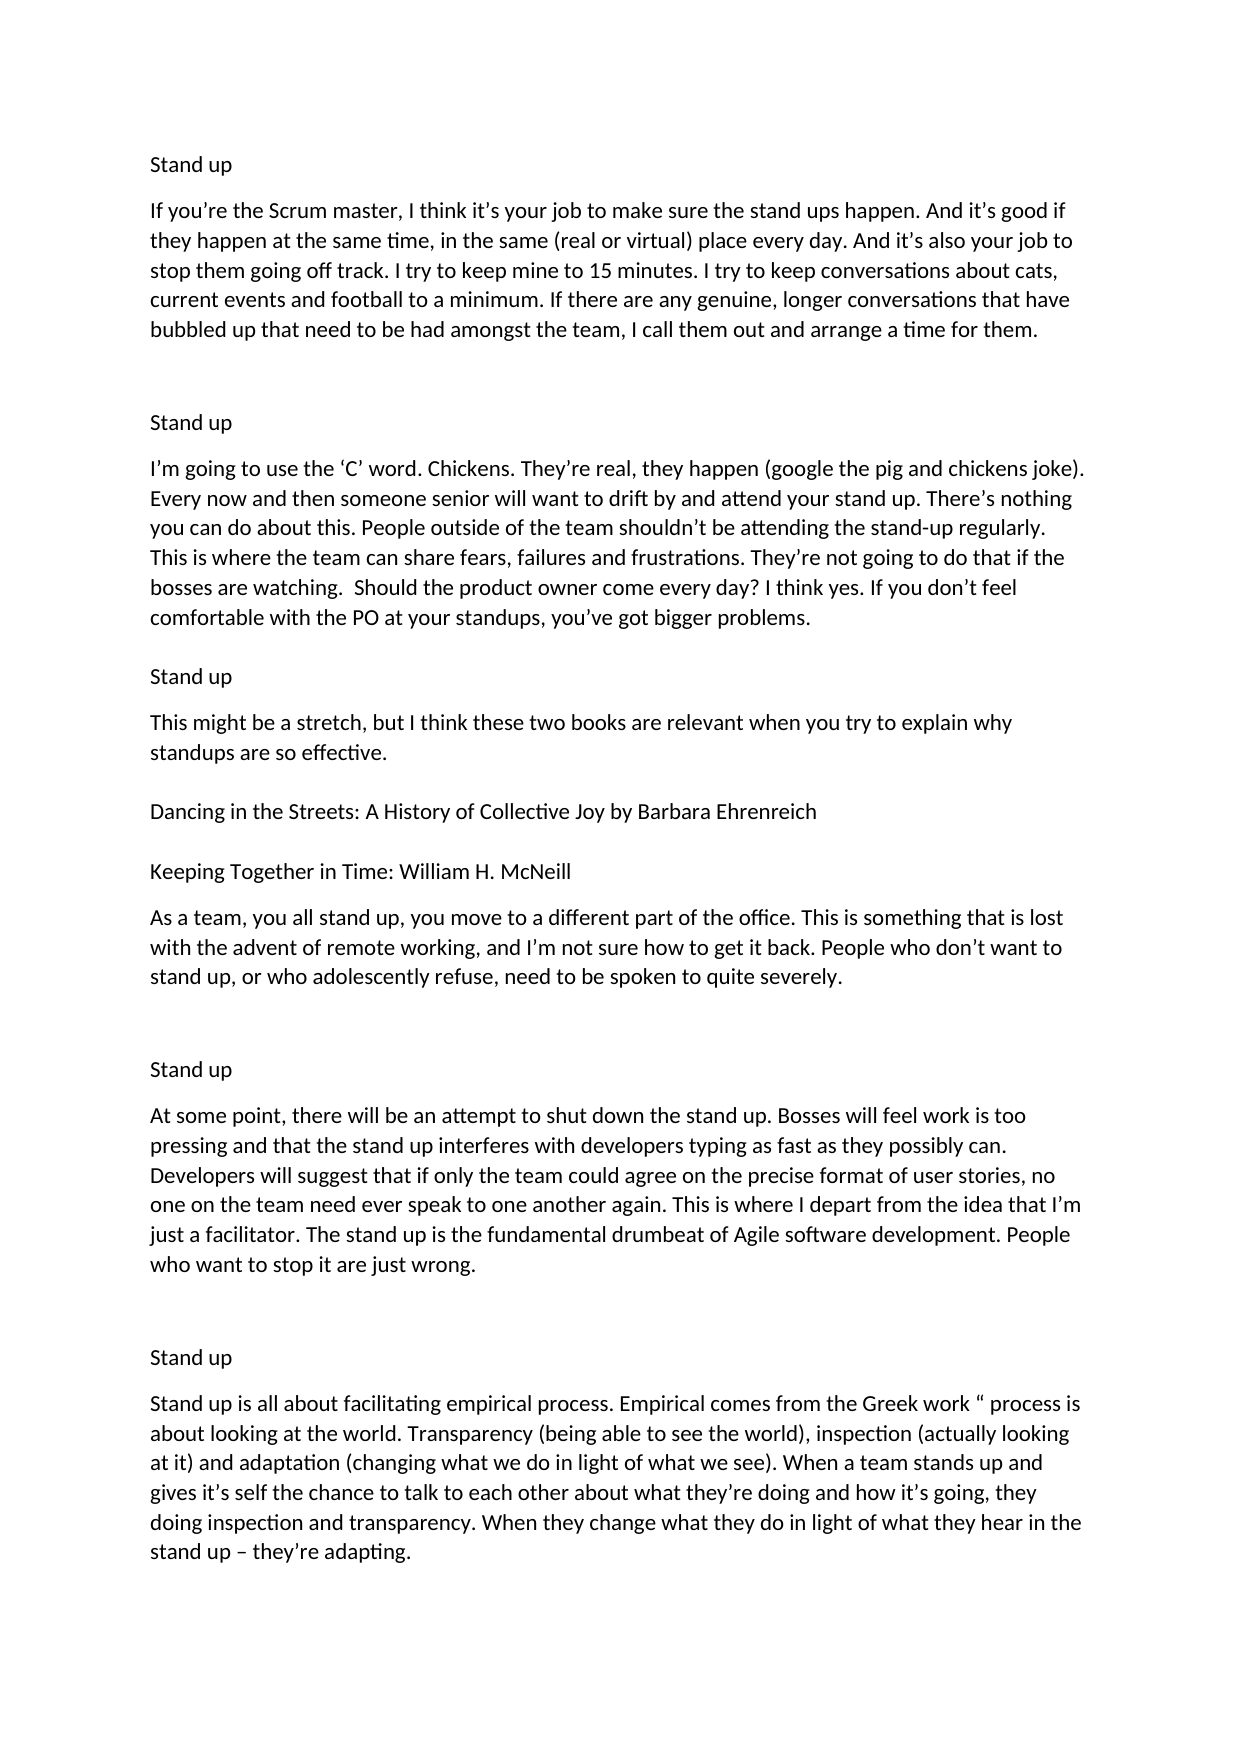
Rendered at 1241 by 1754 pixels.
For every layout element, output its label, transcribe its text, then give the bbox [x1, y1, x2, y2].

text At some point, there will be an attempt to shut down the stand up. Bosses will feel work is too pressing and that the stand up interferes with developers typing as fast as they possibly can. Developers will suggest that if only the team could agree on the precise format of user stories, no one on the team need ever speak to one another again. This is where I depart from the idea that I’m just a facilitator. The stand up is the fundamental drumbeat of Agile software development. People who want to stop it are just wrong. [150, 1102, 1090, 1278]
text This might be a stretch, but I think these two books are relevant when you try to explain why standups are so effective. Dancing in the Streets: A History of Collective Joy by Barbara Ehrenreich Keeping Together in Time: William H. McNeill [150, 708, 1090, 885]
text Stand up [150, 1343, 1090, 1371]
text Stand up [150, 150, 1090, 178]
text Stand up is all about facilitating empirical process. Empirical comes from the Greek work “ process is about looking at the world. Transparency (being able to see the world), inspection (actually looking at it) and adaptation (changing what we do in light of what we see). When a team stands up and gives it’s self the chance to talk to each other about what they’re doing and how it’s going, they doing inspection and transparency. When they change what they do in light of what they hear in the stand up – they’re adapting. [150, 1389, 1090, 1566]
text As a team, you all stand up, you move to a different part of the office. This is something that is lost with the advent of remote working, and I’m not sure how to get it back. People who don’t want to stand up, or who adolescently refuse, need to be spoken to quite severely. [150, 903, 1090, 991]
text Stand up [150, 408, 1090, 436]
text Stand up [150, 1055, 1090, 1083]
text I’m going to use the ‘C’ word. Chickens. They’re real, they happen (google the pig and chickens joke). Every now and then someone senior will want to drift by and attend your stand up. There’s nothing you can do about this. People outside of the team shouldn’t be attending the stand-up regularly. This is where the team can share fears, failures and frustrations. They’re not going to do that if the bosses are watching. Should the product owner come every day? I think yes. If you don’t feel comfortable with the PO at your standups, you’ve got bigger problems. Stand up [150, 454, 1090, 690]
text If you’re the Scrum master, I think it’s your job to make sure the stand ups happen. And it’s good if they happen at the same time, in the same (real or virtual) place every day. And it’s also your job to stop them going off track. I try to keep mine to 15 minutes. I try to keep conversations about cats, current events and football to a minimum. If there are any genuine, longer conversations that have bubbled up that need to be had amongst the team, I call them out and arrange a time for them. [150, 196, 1090, 343]
